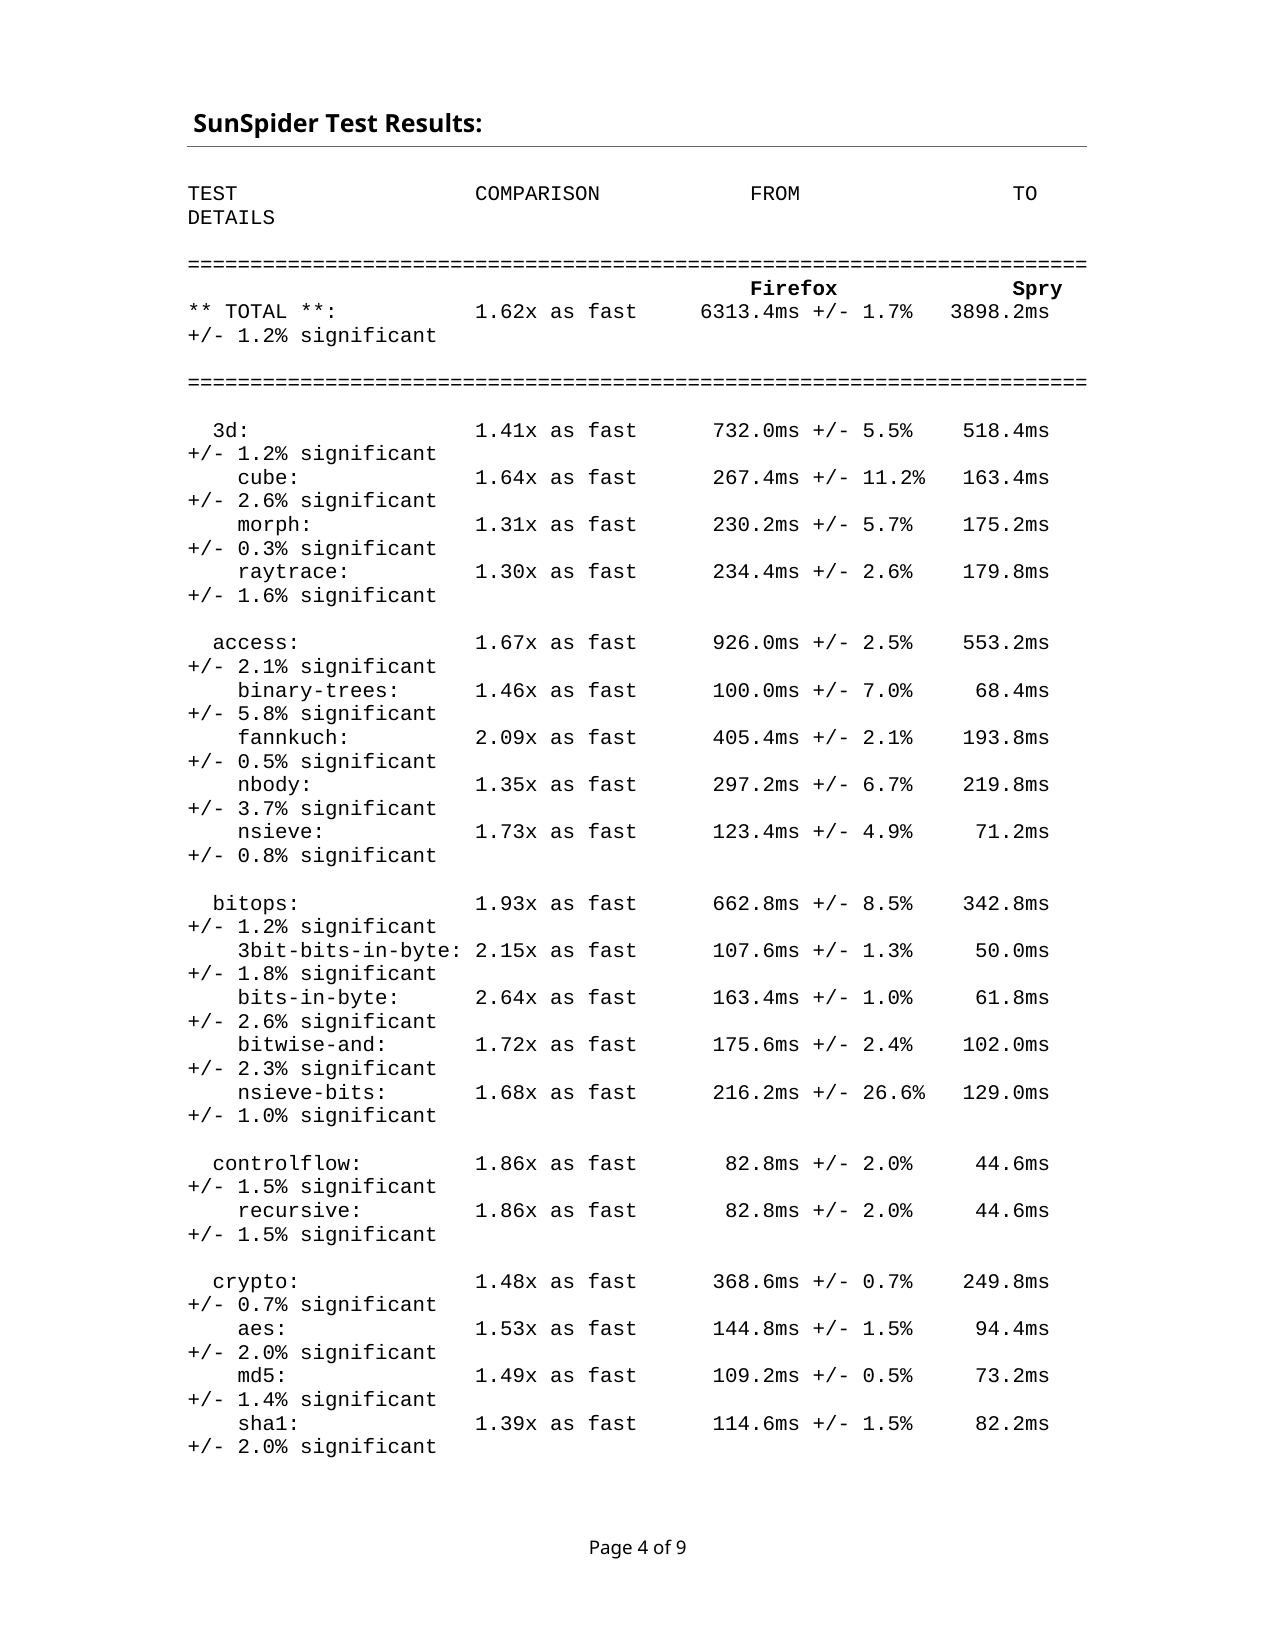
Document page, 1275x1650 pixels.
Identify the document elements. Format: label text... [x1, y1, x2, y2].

text raytrace: 1.30x as fast 234.4ms +/- 2.6% 179.8ms +/- 1.6% significant [187, 561, 1087, 609]
text controlflow: 1.86x as fast 82.8ms +/- 2.0% 44.6ms +/- 1.5% significant [187, 1153, 1087, 1200]
text binary-trees: 1.46x as fast 100.0ms +/- 7.0% 68.4ms +/- 5.8% significant [187, 680, 1087, 727]
text nsieve-bits: 1.68x as fast 216.2ms +/- 26.6% 129.0ms +/- 1.0% significant [187, 1082, 1087, 1129]
text fannkuch: 2.09x as fast 405.4ms +/- 2.1% 193.8ms +/- 0.5% significant [187, 727, 1087, 774]
text ======================================================================== [187, 372, 1087, 396]
text nbody: 1.35x as fast 297.2ms +/- 6.7% 219.8ms +/- 3.7% significant [187, 774, 1087, 822]
text 3bit-bits-in-byte: 2.15x as fast 107.6ms +/- 1.3% 50.0ms +/- 1.8% significant [187, 940, 1087, 987]
text crypto: 1.48x as fast 368.6ms +/- 0.7% 249.8ms +/- 0.7% significant [187, 1271, 1087, 1318]
text bitops: 1.93x as fast 662.8ms +/- 8.5% 342.8ms +/- 1.2% significant [187, 892, 1087, 940]
text recursive: 1.86x as fast 82.8ms +/- 2.0% 44.6ms +/- 1.5% significant [187, 1200, 1087, 1247]
text access: 1.67x as fast 926.0ms +/- 2.5% 553.2ms +/- 2.1% significant [187, 632, 1087, 680]
text bits-in-byte: 2.64x as fast 163.4ms +/- 1.0% 61.8ms +/- 2.6% significant [187, 987, 1087, 1034]
text cube: 1.64x as fast 267.4ms +/- 11.2% 163.4ms +/- 2.6% significant [187, 467, 1087, 514]
text nsieve: 1.73x as fast 123.4ms +/- 4.9% 71.2ms +/- 0.8% significant [187, 822, 1087, 869]
text ======================================================================== [187, 254, 1087, 278]
text TEST COMPARISON FROM TO DETAILS [187, 183, 1087, 230]
text Firefox Spry [187, 278, 1087, 301]
text aes: 1.53x as fast 144.8ms +/- 1.5% 94.4ms +/- 2.0% significant [187, 1318, 1087, 1365]
text 3d: 1.41x as fast 732.0ms +/- 5.5% 518.4ms +/- 1.2% significant [187, 419, 1087, 467]
text bitwise-and: 1.72x as fast 175.6ms +/- 2.4% 102.0ms +/- 2.3% significant [187, 1034, 1087, 1082]
text morph: 1.31x as fast 230.2ms +/- 5.7% 175.2ms +/- 0.3% significant [187, 514, 1087, 561]
text md5: 1.49x as fast 109.2ms +/- 0.5% 73.2ms +/- 1.4% significant [187, 1365, 1087, 1413]
text sha1: 1.39x as fast 114.6ms +/- 1.5% 82.2ms +/- 2.0% significant [187, 1413, 1087, 1460]
subtitle SunSpider Test Results: [187, 100, 1087, 146]
text ** TOTAL **: 1.62x as fast 6313.4ms +/- 1.7% 3898.2ms +/- 1.2% significant [187, 301, 1087, 349]
